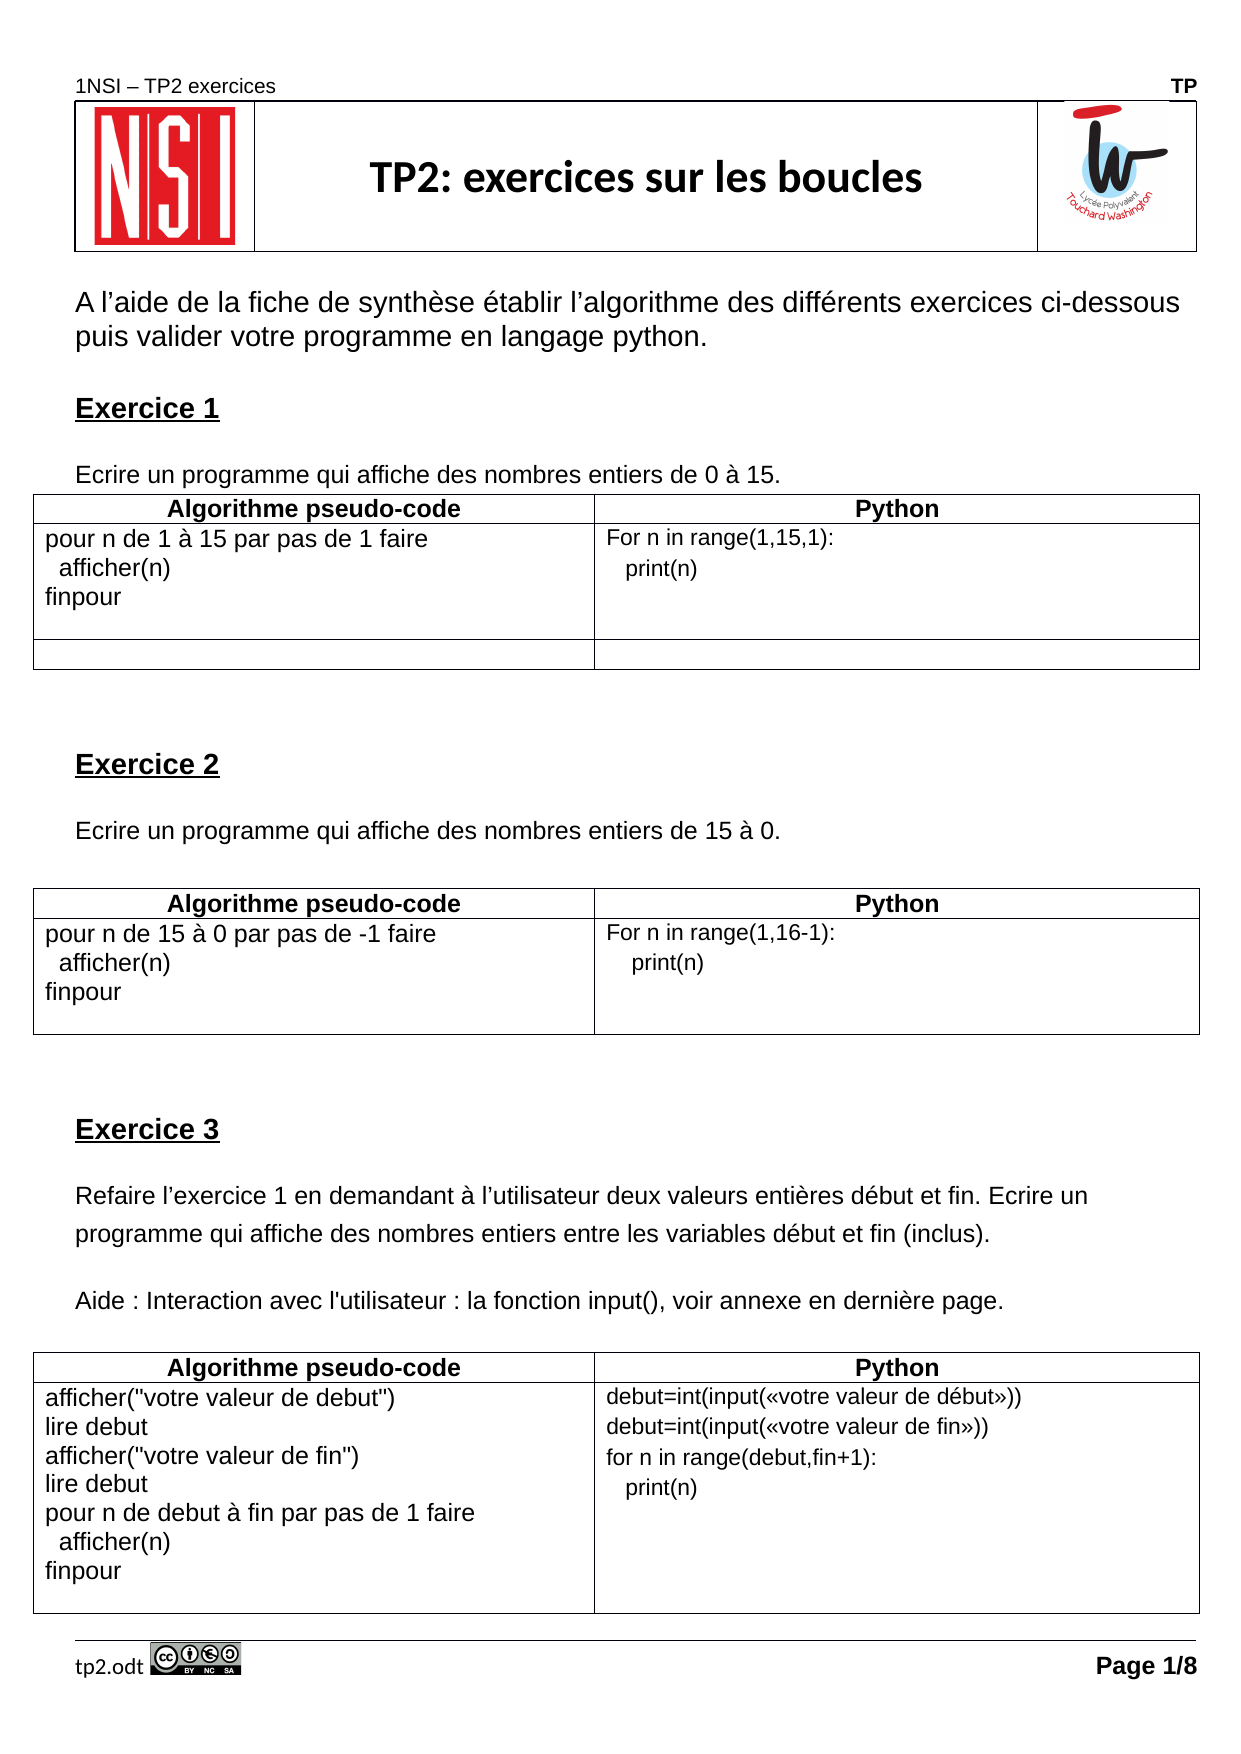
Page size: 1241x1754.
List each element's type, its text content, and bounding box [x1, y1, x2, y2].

table_header Python [595, 889, 1199, 918]
table_cell afficher("votre valeur de debut") lire debut afficher("votre valeur de fin") lire debut pour n de debut à fin par pas de 1 faire afficher(n) finpour [34, 1383, 594, 1613]
table_header Algorithme pseudo-code [34, 889, 594, 918]
table_cell For n in range(1,16-1): print(n) [595, 919, 1199, 1034]
table_cell debut=int(input(«votre valeur de début»)) debut=int(input(«votre valeur de fin»)) for n in range(debut,fin+1): print(n) [595, 1383, 1199, 1613]
text Ecrire un programme qui affiche des nombres entiers de 15 à 0. [75, 816, 1196, 845]
table_cell [34, 640, 594, 669]
table_header [1038, 102, 1196, 251]
table_header Python [595, 1353, 1199, 1382]
table_header TP2: exercices sur les boucles [255, 102, 1037, 251]
table_cell pour n de 15 à 0 par pas de -1 faire afficher(n) finpour [34, 919, 594, 1034]
picture [150, 1642, 242, 1675]
table_header [76, 102, 254, 251]
text Exercice 1 [75, 391, 1196, 424]
table_header Python [595, 495, 1199, 523]
table_cell [595, 640, 1199, 669]
table_cell For n in range(1,15,1): print(n) [595, 524, 1199, 639]
table_header Algorithme pseudo-code [34, 495, 594, 523]
text Ecrire un programme qui affiche des nombres entiers de 0 à 15. [75, 460, 1196, 488]
text A l’aide de la fiche de synthèse établir l’algorithme des différents exercices ci-dessous puis valider votre programme en langage python. [75, 285, 1196, 352]
table_header Algorithme pseudo-code [34, 1353, 594, 1382]
text Aide : Interaction avec l'utilisateur : la fonction input(), voir annexe en dernière page. [75, 1286, 1196, 1315]
text Exercice 3 [75, 1112, 1196, 1146]
text Refaire l’exercice 1 en demandant à l’utilisateur deux valeurs entières début et fin. Ecrire un programme qui affiche des nombres entiers entre les variables début et fin (inclus). [75, 1181, 1196, 1248]
table_cell pour n de 1 à 15 par pas de 1 faire afficher(n) finpour [34, 524, 594, 639]
picture [1064, 101, 1170, 223]
text Exercice 2 [75, 747, 1196, 781]
